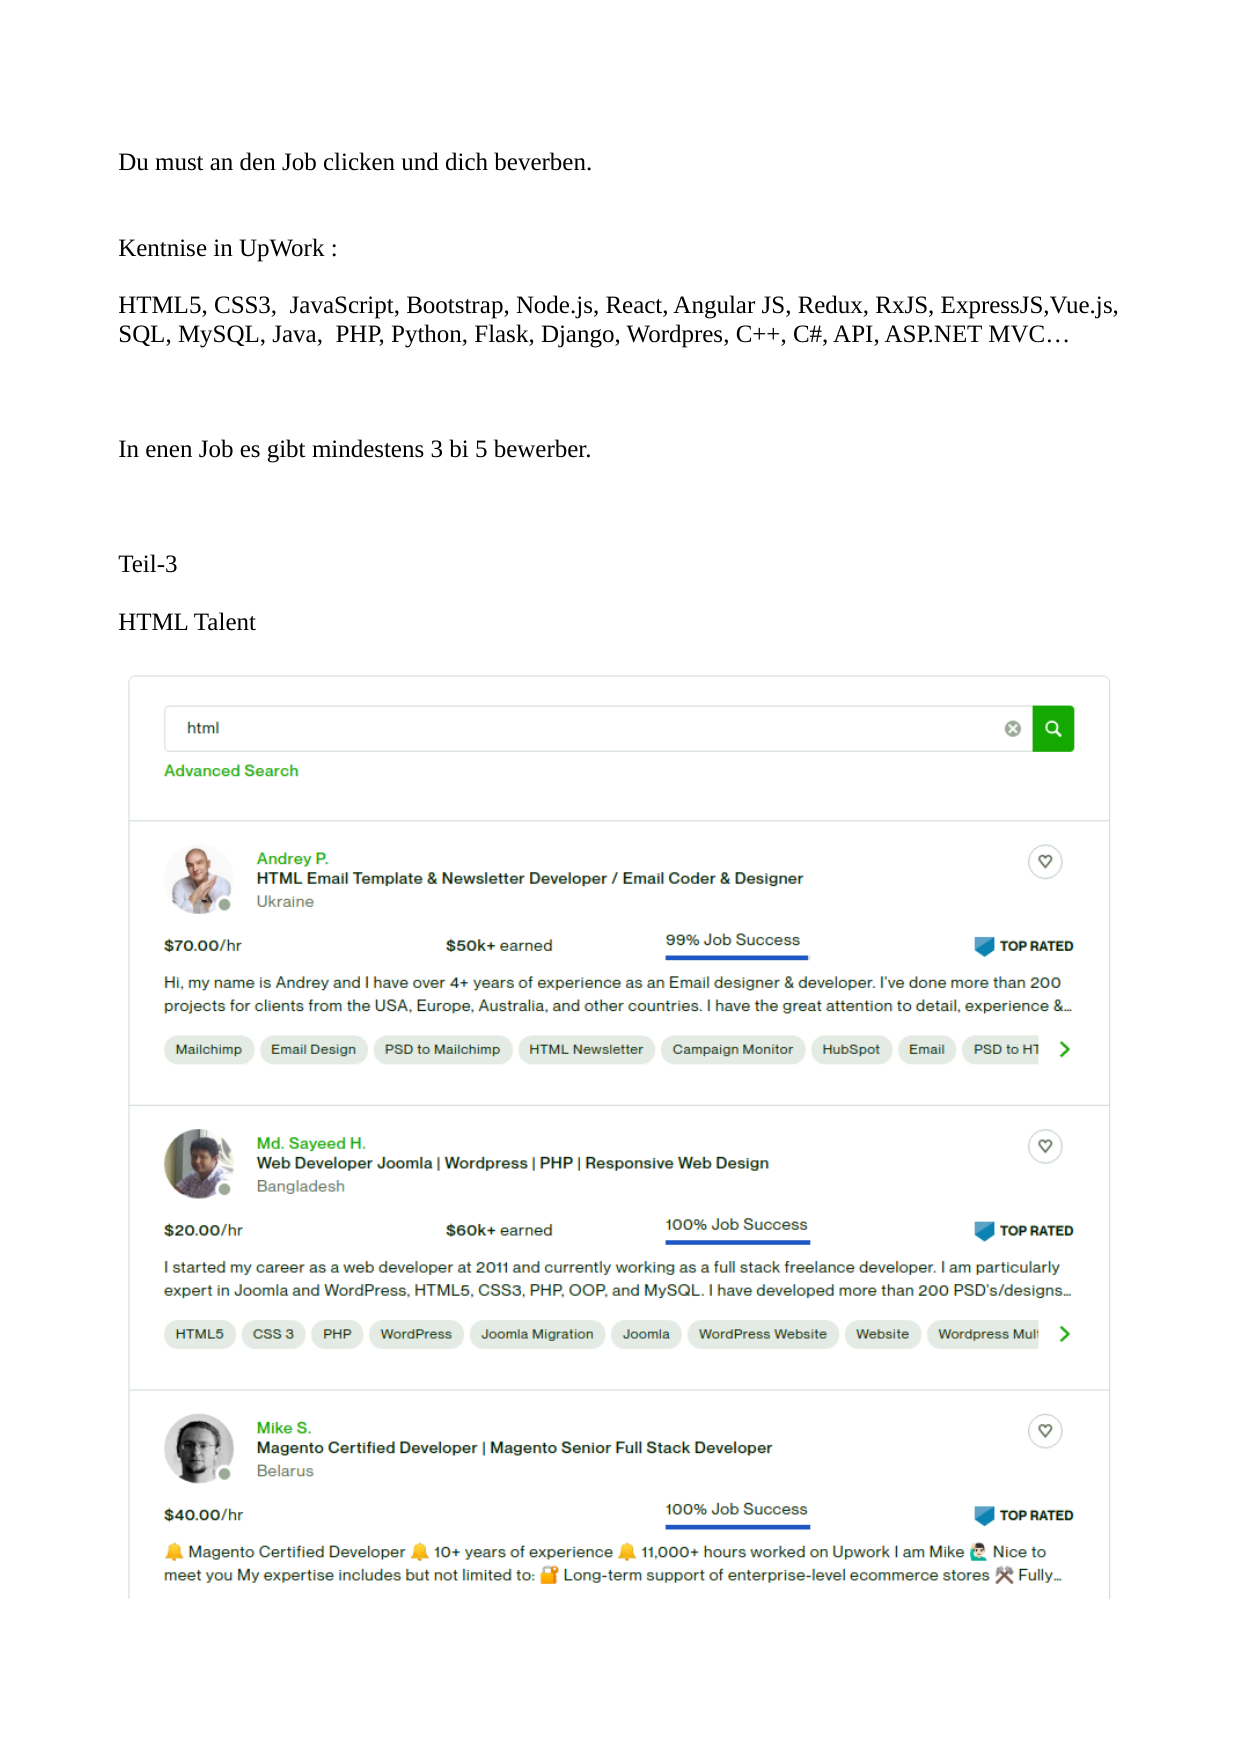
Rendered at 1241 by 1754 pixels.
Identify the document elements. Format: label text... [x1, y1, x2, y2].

text Du must an den Job clicken und dich beverben. [118, 147, 1122, 176]
text Kentnise in UpWork : [118, 233, 1122, 262]
text HTML Talent [118, 607, 1122, 636]
text In enen Job es gibt mindestens 3 bi 5 bewerber. [118, 434, 1122, 463]
text Teil-3 [118, 549, 1122, 578]
picture [118, 664, 1123, 1599]
text HTML5, CSS3, JavaScript, Bootstrap, Node.js, React, Angular JS, Redux, RxJS, ExpressJS,Vue.js, SQL, MySQL, Java, PHP, Python, Flask, Django, Wordpres, C++, C#, API, ASP.NET MVC… [118, 291, 1122, 348]
